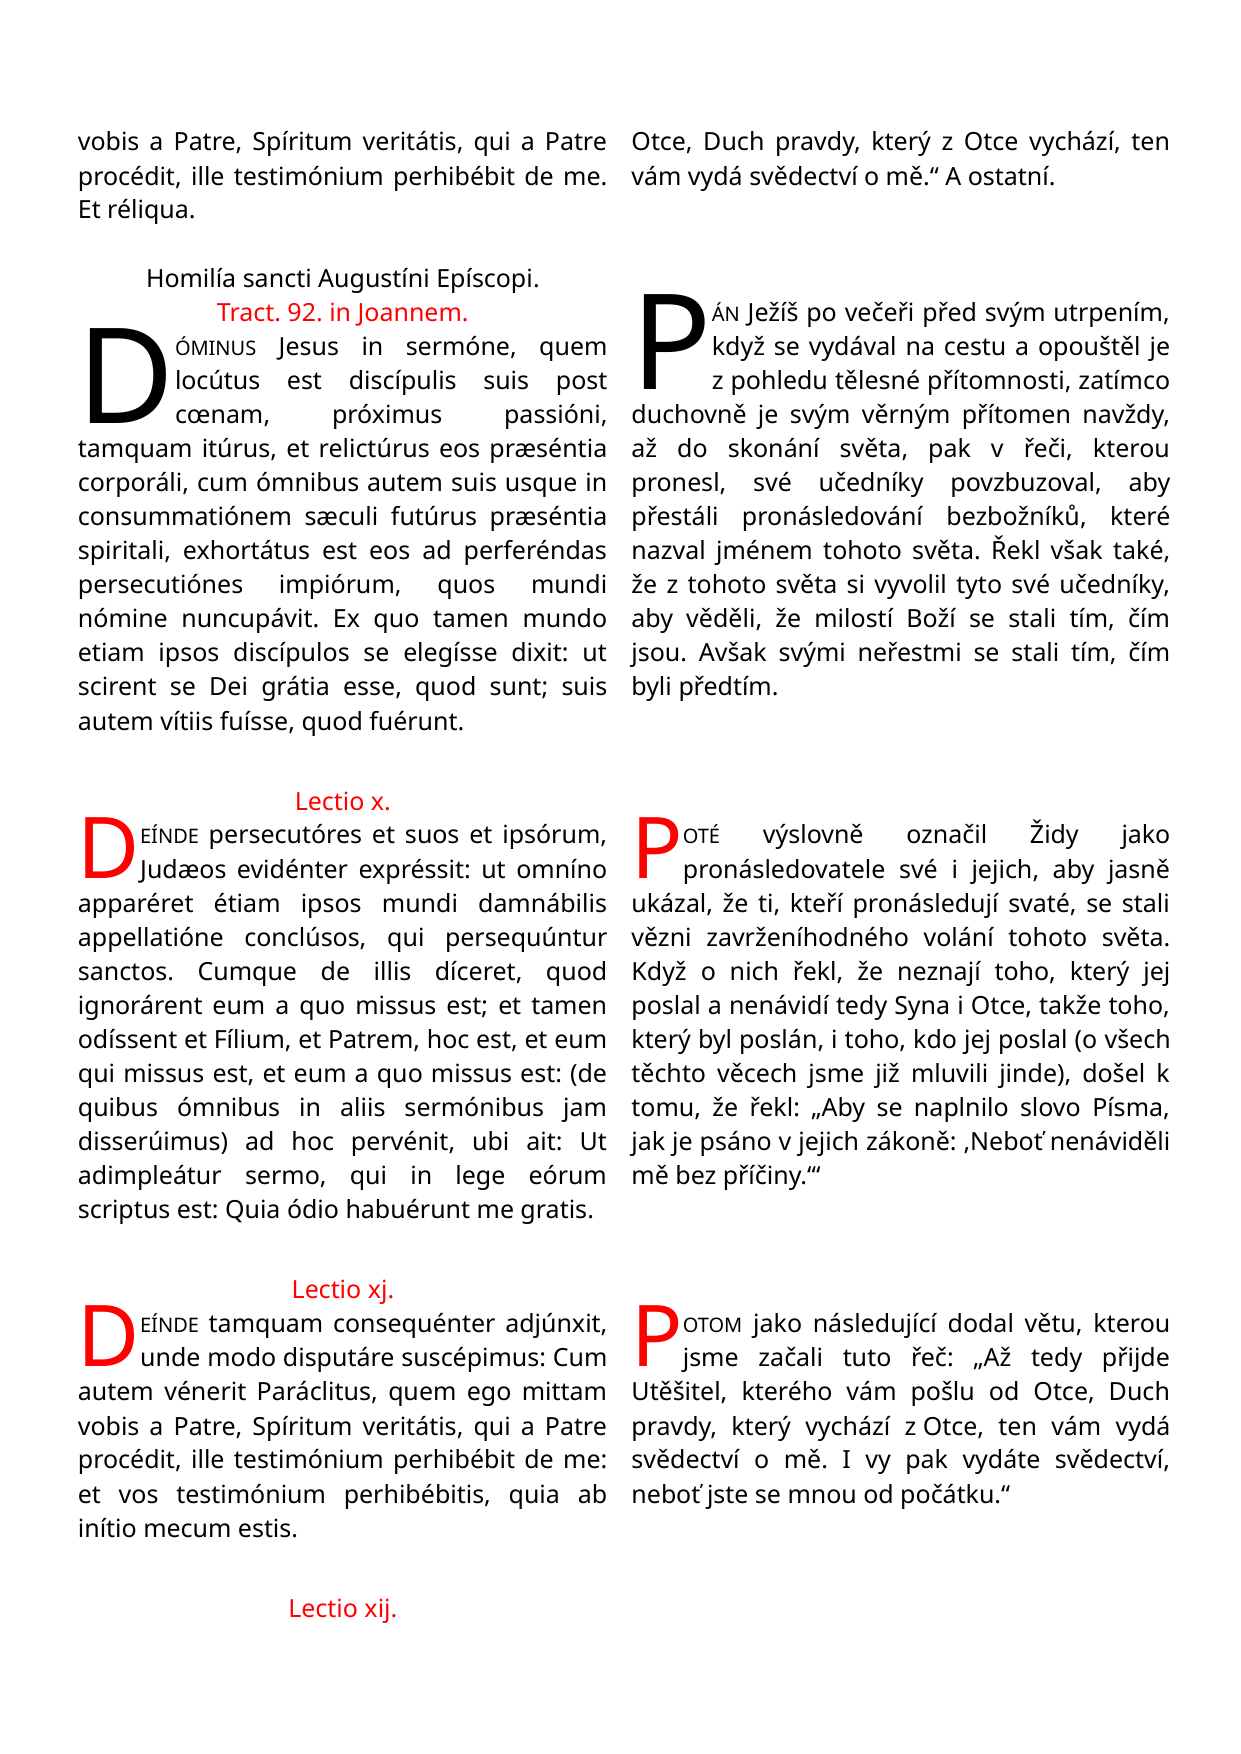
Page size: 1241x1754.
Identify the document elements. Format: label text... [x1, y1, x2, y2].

table_cell In III. Nocturno Léctio sancti Evangélii secúndum Joánnem. Lectio ix. Cap. 15. In illo témpore: Dixit Jesus discípulis suis: Cum vénerit Paráclitus, quem ego mittam vobis a Patre, Spíritum veritátis, qui a Patre procédit, ille testimónium perhibébit de me. Et réliqua. Homilía sancti Augustíni Epíscopi. Tract. 92. in Joannem. Dóminus Jesus in sermóne, quem locútus est discípulis suis post cœnam, próximus passióni, tamquam itúrus, et relictúrus eos præséntia corporáli, cum ómnibus autem suis usque in consummatiónem sæculi futúrus præséntia spiritali, exhortátus est eos ad perferéndas persecutiónes impiórum, quos mundi nómine nuncupávit. Ex quo tamen mundo etiam ipsos discípulos se elegísse dixit: ut scirent se Dei grátia esse, quod sunt; suis autem vítiis fuísse, quod fuérunt. [66, 118, 619, 777]
table_cell Lectio x. Deínde persecutóres et suos et ipsórum, Judæos evidénter expréssit: ut omníno apparéret étiam ipsos mundi damnábilis appellatióne conclúsos, qui persequúntur sanctos. Cumque de illis díceret, quod ignorárent eum a quo missus est; et tamen odíssent et Fílium, et Patrem, hoc est, et eum qui missus est, et eum a quo missus est: (de quibus ómnibus in aliis sermónibus jam disserúimus) ad hoc pervénit, ubi ait: Ut adimpleátur sermo, qui in lege eórum scriptus est: Quia ódio habuérunt me gratis. [66, 777, 619, 1266]
table_cell Lectio xij. [66, 1584, 619, 1630]
table_cell Potom jako následující dodal větu, kterou jsme začali tuto řeč: „Až tedy přijde Utěšitel, kterého vám pošlu od Otce, Duch pravdy, který vychází z Otce, ten vám vydá svědectví o mě. I vy pak vydáte svědectví, neboť jste se mnou od počátku.“ [619, 1266, 1182, 1584]
table_cell [619, 1584, 1182, 1630]
table_cell Lectio xj. Deínde tamquam consequénter adjúnxit, unde modo disputáre suscépimus: Cum autem vénerit Paráclitus, quem ego mittam vobis a Patre, Spíritum veritátis, qui a Patre procédit, ille testimónium perhibébit de me: et vos testimónium perhibébitis, quia ab inítio mecum estis. [66, 1266, 619, 1584]
table_cell Otce, Duch pravdy, který z Otce vychází, ten vám vydá svědectví o mě.“ A ostatní. Pán Ježíš po večeři před svým utrpením, když se vydával na cestu a opouštěl je z pohledu tělesné přítomnosti, zatímco duchov­ně je svým věrným přítomen navždy, až do skonání světa, pak v řeči, kterou pronesl, své učedníky povzbuzoval, aby přestáli pronásledování bezbožníků, které nazval jménem tohoto světa. Řekl však také, že z tohoto světa si vyvolil tyto své učedníky, aby věděli, že milostí Boží se stali tím, čím jsou. Avšak svými neřestmi se stali tím, čím byli předtím. [619, 118, 1182, 777]
table_cell Poté výslovně označil Židy jako pronásledovatele své i jejich, aby jasně ukázal, že ti, kteří pronásledují svaté, se stali vězni zavrženíhodného volání tohoto světa. Když o nich řekl, že neznají toho, který jej poslal a nenávidí tedy Syna i Otce, takže toho, který byl poslán, i toho, kdo jej poslal (o všech těchto věcech jsme již mluvili jinde), došel k tomu, že řekl: „Aby se naplnilo slovo Písma, jak je psáno v jejich zákoně: ,Neboť nenáviděli mě bez příčiny.‘“ [619, 777, 1182, 1266]
